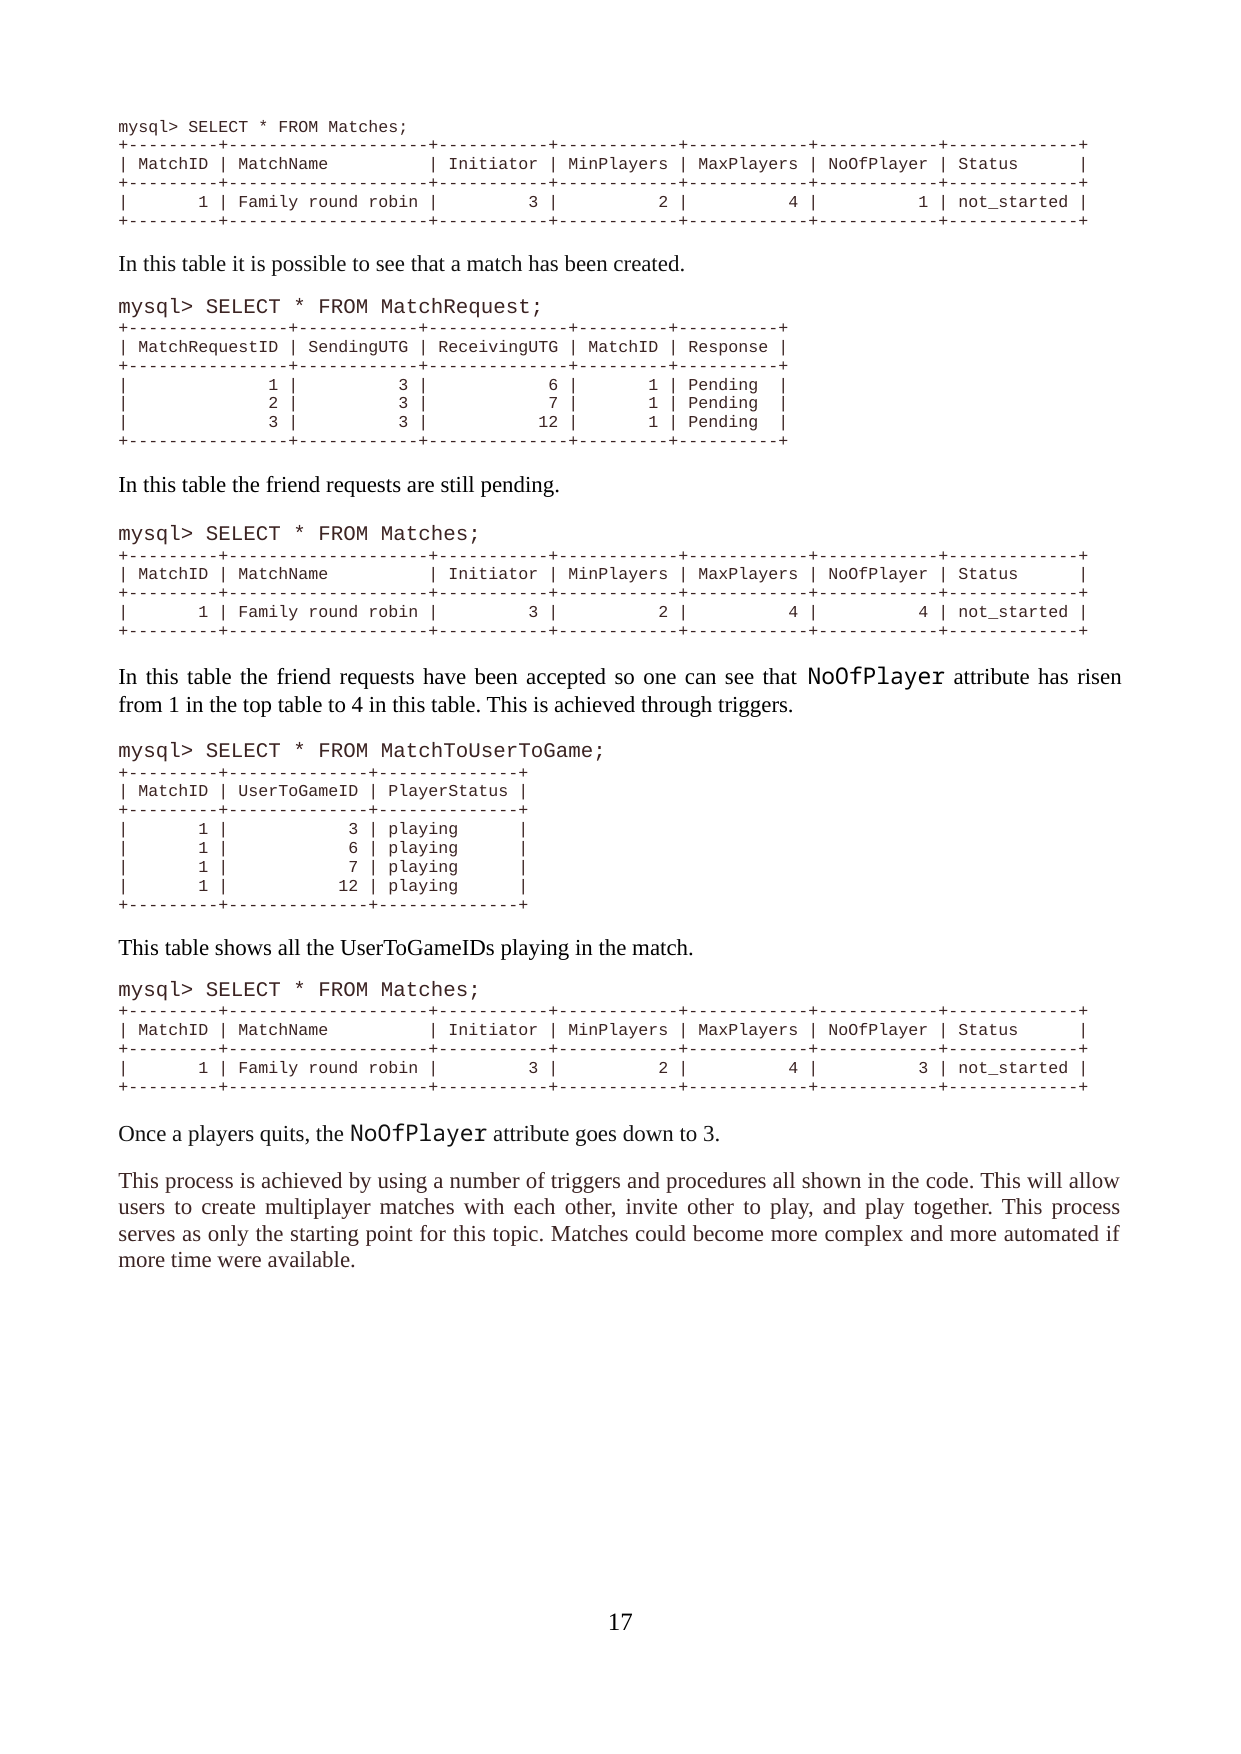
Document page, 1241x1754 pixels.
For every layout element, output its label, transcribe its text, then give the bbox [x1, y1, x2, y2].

text | MatchID | UserToGameID | PlayerStatus | [118, 783, 1122, 802]
text +----------------+------------+--------------+---------+----------+ [118, 357, 1122, 376]
text In this table the friend requests are still pending. [118, 471, 1122, 497]
text +----------------+------------+--------------+---------+----------+ [118, 319, 1122, 338]
text +----------------+------------+--------------+---------+----------+ [118, 433, 1122, 452]
text | 1 | Family round robin | 3 | 2 | 4 | 3 | not_started | [118, 1059, 1122, 1078]
text | MatchID | MatchName | Initiator | MinPlayers | MaxPlayers | NoOfPlayer | Status | [118, 566, 1122, 585]
text +---------+--------------------+-----------+------------+------------+------------+-------------+ [118, 212, 1122, 231]
text +---------+--------------------+-----------+------------+------------+------------+-------------+ [118, 137, 1122, 156]
text +---------+--------------------+-----------+------------+------------+------------+-------------+ [118, 622, 1122, 641]
text +---------+--------------------+-----------+------------+------------+------------+-------------+ [118, 1041, 1122, 1059]
text | 3 | 3 | 12 | 1 | Pending | [118, 414, 1122, 433]
text Once a players quits, the NoOfPlayer attribute goes down to 3. [118, 1116, 1122, 1148]
text +---------+--------------------+-----------+------------+------------+------------+-------------+ [118, 585, 1122, 604]
text mysql> SELECT * FROM MatchToUserToGame; [118, 741, 1122, 764]
text mysql> SELECT * FROM Matches; [118, 523, 1122, 547]
text mysql> SELECT * FROM MatchRequest; [118, 296, 1122, 319]
text +---------+--------------+--------------+ [118, 802, 1122, 821]
text mysql> SELECT * FROM Matches; [118, 118, 1122, 137]
text | MatchID | MatchName | Initiator | MinPlayers | MaxPlayers | NoOfPlayer | Status | [118, 156, 1122, 175]
text | MatchID | MatchName | Initiator | MinPlayers | MaxPlayers | NoOfPlayer | Status | [118, 1022, 1122, 1041]
text | 1 | Family round robin | 3 | 2 | 4 | 4 | not_started | [118, 604, 1122, 622]
text | 1 | 3 | playing | [118, 821, 1122, 839]
text | 1 | 12 | playing | [118, 877, 1122, 896]
text | 2 | 3 | 7 | 1 | Pending | [118, 395, 1122, 414]
text | MatchRequestID | SendingUTG | ReceivingUTG | MatchID | Response | [118, 338, 1122, 357]
text +---------+--------------------+-----------+------------+------------+------------+-------------+ [118, 547, 1122, 566]
text In this table the friend requests have been accepted so one can see that NoOfPlayer attribute has risen from 1 in the top table to 4 in this table. This is achieved through triggers. [118, 660, 1122, 718]
text This table shows all the UserToGameIDs playing in the match. [118, 934, 1122, 960]
text +---------+--------------------+-----------+------------+------------+------------+-------------+ [118, 1078, 1122, 1097]
text In this table it is possible to see that a match has been created. [118, 250, 1122, 277]
text +---------+--------------------+-----------+------------+------------+------------+-------------+ [118, 1003, 1122, 1022]
text +---------+--------------------+-----------+------------+------------+------------+-------------+ [118, 175, 1122, 193]
text +---------+--------------+--------------+ [118, 896, 1122, 915]
text mysql> SELECT * FROM Matches; [118, 979, 1122, 1003]
text This process is achieved by using a number of triggers and procedures all shown in the code. This will allow users to create multiplayer matches with each other, invite other to play, and play together. This process serves as only the starting point for this topic. Matches could become more complex and more automated if more time were available. [118, 1167, 1122, 1272]
text +---------+--------------+--------------+ [118, 764, 1122, 783]
text | 1 | Family round robin | 3 | 2 | 4 | 1 | not_started | [118, 193, 1122, 212]
text | 1 | 6 | playing | [118, 839, 1122, 858]
text | 1 | 3 | 6 | 1 | Pending | [118, 376, 1122, 395]
text | 1 | 7 | playing | [118, 858, 1122, 877]
